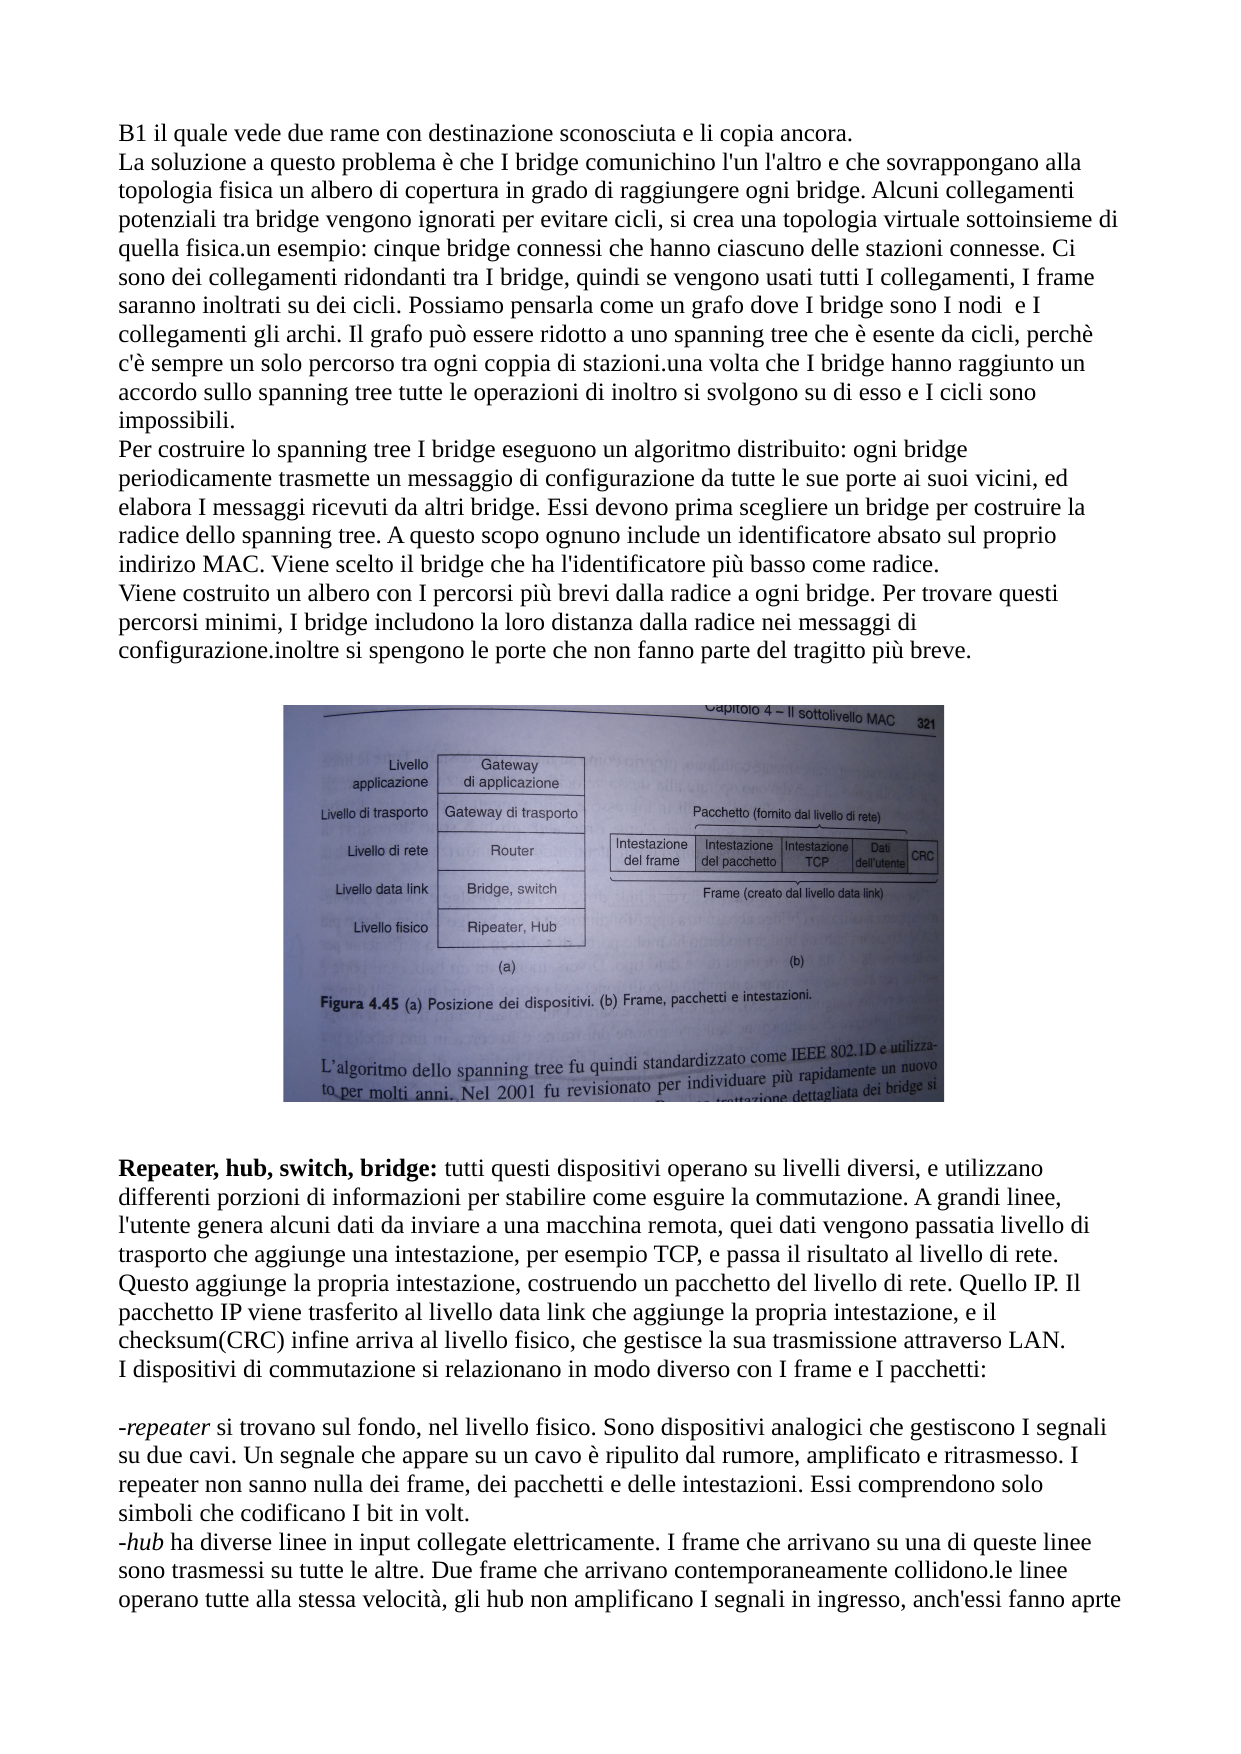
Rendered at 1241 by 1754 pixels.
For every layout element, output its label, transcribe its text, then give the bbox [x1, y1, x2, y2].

text B1 il quale vede due rame con destinazione sconosciuta e li copia ancora. [118, 118, 1122, 147]
picture [283, 705, 945, 1102]
text -hub ha diverse linee in input collegate elettricamente. I frame che arrivano su una di queste linee sono trasmessi su tutte le altre. Due frame che arrivano contemporaneamente collidono.le linee operano tutte alla stessa velocità, gli hub non amplificano I segnali in ingresso, anch'essi fanno aprte [118, 1527, 1122, 1613]
text Repeater, hub, switch, bridge: tutti questi dispositivi operano su livelli diversi, e utilizzano differenti porzioni di informazioni per stabilire come esguire la commutazione. A grandi linee, l'utente genera alcuni dati da inviare a una macchina remota, quei dati vengono passatia livello di trasporto che aggiunge una intestazione, per esempio TCP, e passa il risultato al livello di rete. Questo aggiunge la propria intestazione, costruendo un pacchetto del livello di rete. Quello IP. Il pacchetto IP viene trasferito al livello data link che aggiunge la propria intestazione, e il checksum(CRC) infine arriva al livello fisico, che gestisce la sua trasmissione attraverso LAN. [118, 1153, 1122, 1354]
text Viene costruito un albero con I percorsi più brevi dalla radice a ogni bridge. Per trovare questi percorsi minimi, I bridge includono la loro distanza dalla radice nei messaggi di configurazione.inoltre si spengono le porte che non fanno parte del tragitto più breve. [118, 578, 1122, 664]
text I dispositivi di commutazione si relazionano in modo diverso con I frame e I pacchetti: [118, 1354, 1122, 1383]
text La soluzione a questo problema è che I bridge comunichino l'un l'altro e che sovrappongano alla topologia fisica un albero di copertura in grado di raggiungere ogni bridge. Alcuni collegamenti potenziali tra bridge vengono ignorati per evitare cicli, si crea una topologia virtuale sottoinsieme di quella fisica.un esempio: cinque bridge connessi che hanno ciascuno delle stazioni connesse. Ci sono dei collegamenti ridondanti tra I bridge, quindi se vengono usati tutti I collegamenti, I frame saranno inoltrati su dei cicli. Possiamo pensarla come un grafo dove I bridge sono I nodi e I collegamenti gli archi. Il grafo può essere ridotto a uno spanning tree che è esente da cicli, perchè c'è sempre un solo percorso tra ogni coppia di stazioni.una volta che I bridge hanno raggiunto un accordo sullo spanning tree tutte le operazioni di inoltro si svolgono su di esso e I cicli sono impossibili. [118, 147, 1122, 434]
text -repeater si trovano sul fondo, nel livello fisico. Sono dispositivi analogici che gestiscono I segnali su due cavi. Un segnale che appare su un cavo è ripulito dal rumore, amplificato e ritrasmesso. I repeater non sanno nulla dei frame, dei pacchetti e delle intestazioni. Essi comprendono solo simboli che codificano I bit in volt. [118, 1412, 1122, 1527]
text Per costruire lo spanning tree I bridge eseguono un algoritmo distribuito: ogni bridge periodicamente trasmette un messaggio di configurazione da tutte le sue porte ai suoi vicini, ed elabora I messaggi ricevuti da altri bridge. Essi devono prima scegliere un bridge per costruire la radice dello spanning tree. A questo scopo ognuno include un identificatore absato sul proprio indirizo MAC. Viene scelto il bridge che ha l'identificatore più basso come radice. [118, 434, 1122, 578]
